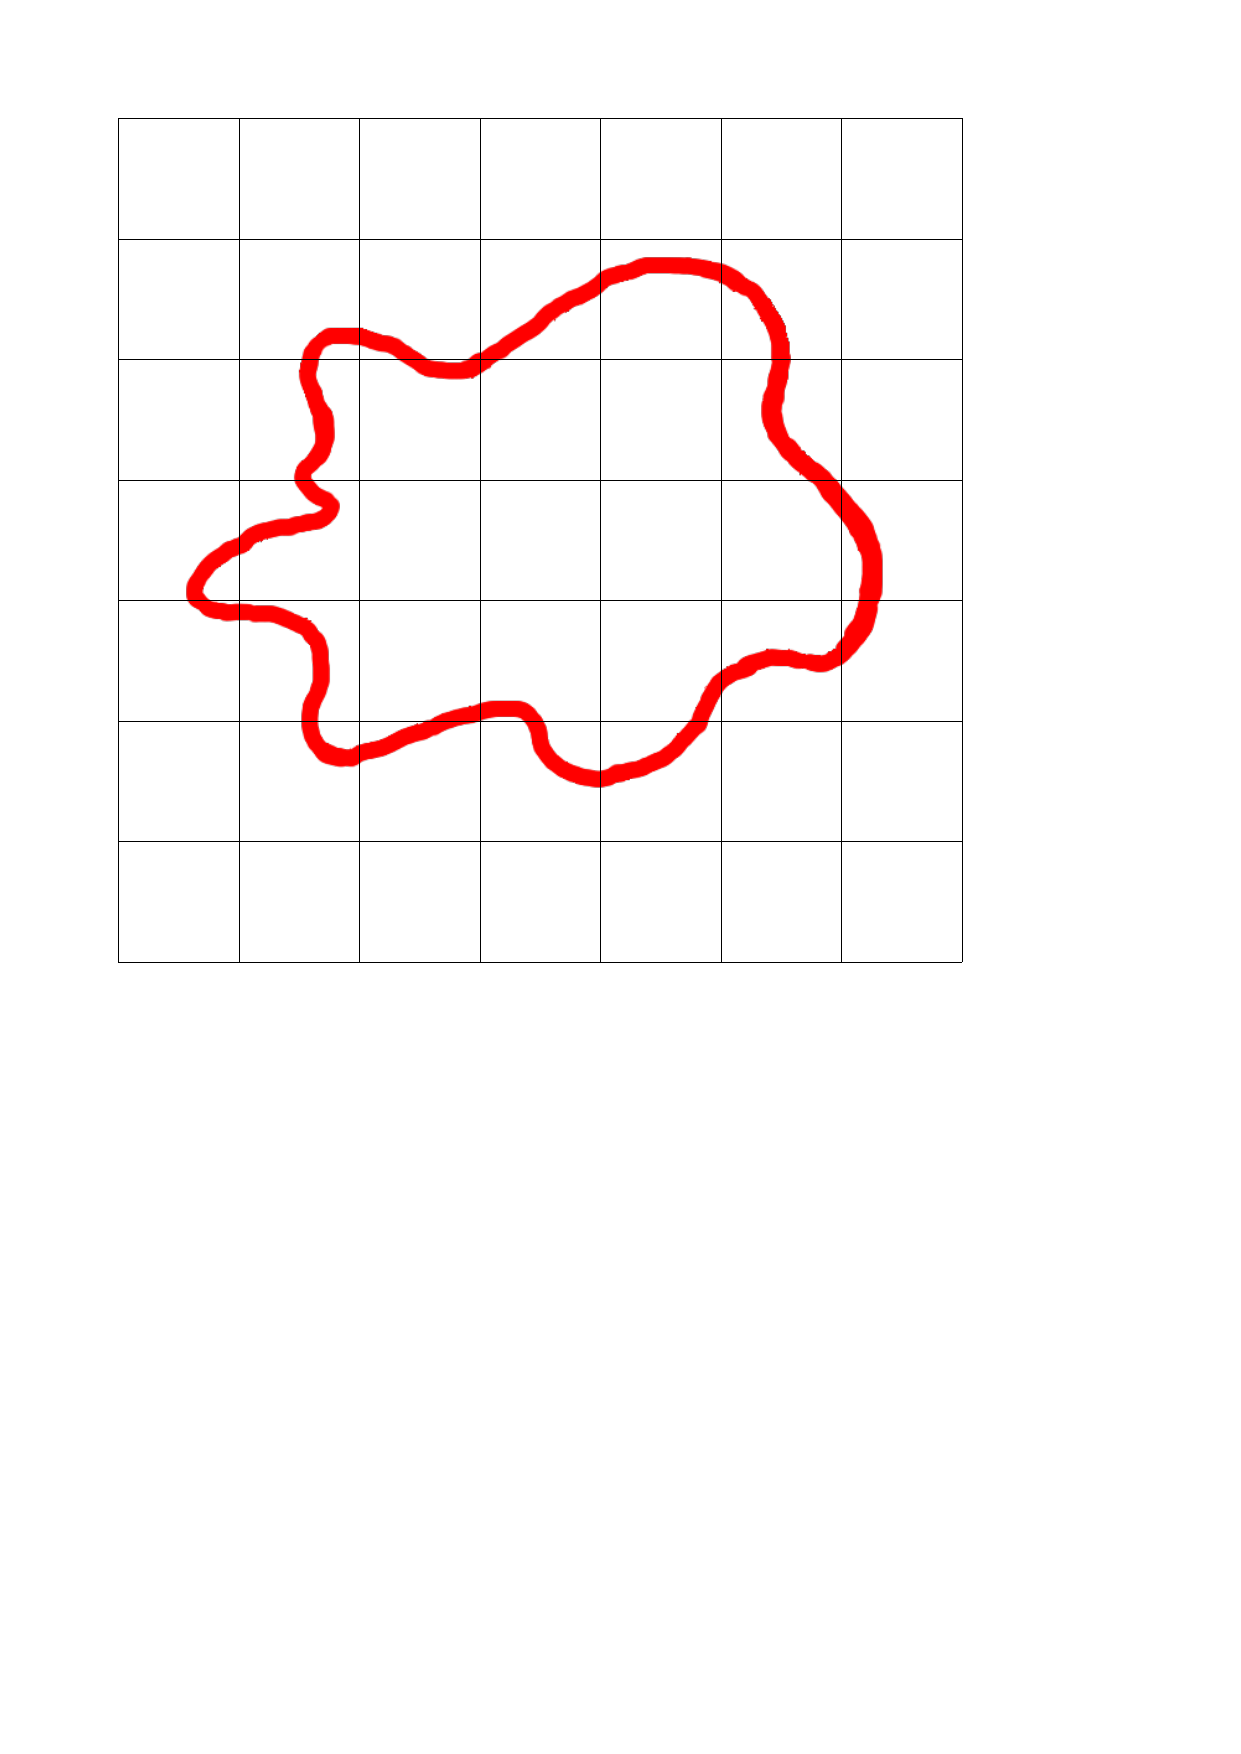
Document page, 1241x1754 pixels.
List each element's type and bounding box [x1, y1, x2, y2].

picture [240, 249, 359, 359]
picture [722, 601, 841, 721]
picture [177, 360, 239, 480]
table_cell [360, 240, 480, 249]
table_cell [903, 601, 962, 721]
picture [481, 360, 600, 480]
table_cell [842, 842, 962, 962]
table_header [360, 119, 480, 239]
table_cell [722, 799, 841, 841]
table_cell [360, 842, 480, 962]
picture [601, 360, 721, 480]
picture [601, 722, 721, 799]
picture [240, 360, 359, 480]
picture [481, 249, 600, 359]
table_cell [903, 481, 962, 600]
table_cell [119, 842, 239, 962]
picture [601, 601, 721, 721]
table_cell [119, 240, 239, 359]
picture [177, 249, 239, 359]
picture [481, 481, 600, 600]
picture [177, 722, 239, 799]
picture [360, 722, 480, 799]
table_cell [842, 240, 962, 359]
table_cell [481, 842, 600, 962]
picture [240, 722, 359, 799]
picture [842, 481, 903, 600]
picture [240, 601, 359, 721]
picture [177, 601, 239, 721]
table_cell [481, 799, 600, 841]
picture [360, 360, 480, 480]
picture [481, 722, 600, 799]
table_cell [119, 360, 177, 480]
picture [842, 249, 903, 359]
table_cell [360, 799, 480, 841]
picture [177, 481, 239, 600]
table_cell [119, 722, 239, 841]
table_cell [240, 842, 359, 962]
table_cell [722, 842, 841, 962]
table_header [481, 119, 600, 239]
table_cell [903, 360, 962, 480]
picture [842, 722, 903, 799]
picture [842, 360, 903, 480]
table_header [240, 119, 359, 239]
table_cell [601, 240, 721, 249]
picture [481, 601, 600, 721]
picture [722, 722, 841, 799]
picture [240, 481, 359, 600]
picture [360, 601, 480, 721]
picture [601, 481, 721, 600]
table_header [119, 119, 239, 239]
picture [722, 360, 841, 480]
table_header [842, 119, 962, 239]
table_cell [119, 481, 177, 600]
table_header [722, 119, 841, 239]
table_cell [119, 601, 177, 721]
table_cell [481, 240, 600, 249]
table_cell [601, 799, 721, 841]
picture [842, 601, 903, 721]
table_cell [842, 722, 962, 841]
picture [722, 481, 841, 600]
table_header [601, 119, 721, 239]
table_cell [240, 799, 359, 841]
picture [360, 481, 480, 600]
table_cell [240, 240, 359, 249]
table_cell [722, 240, 841, 249]
picture [722, 249, 841, 359]
picture [360, 249, 480, 359]
table_cell [601, 842, 721, 962]
picture [601, 249, 721, 359]
